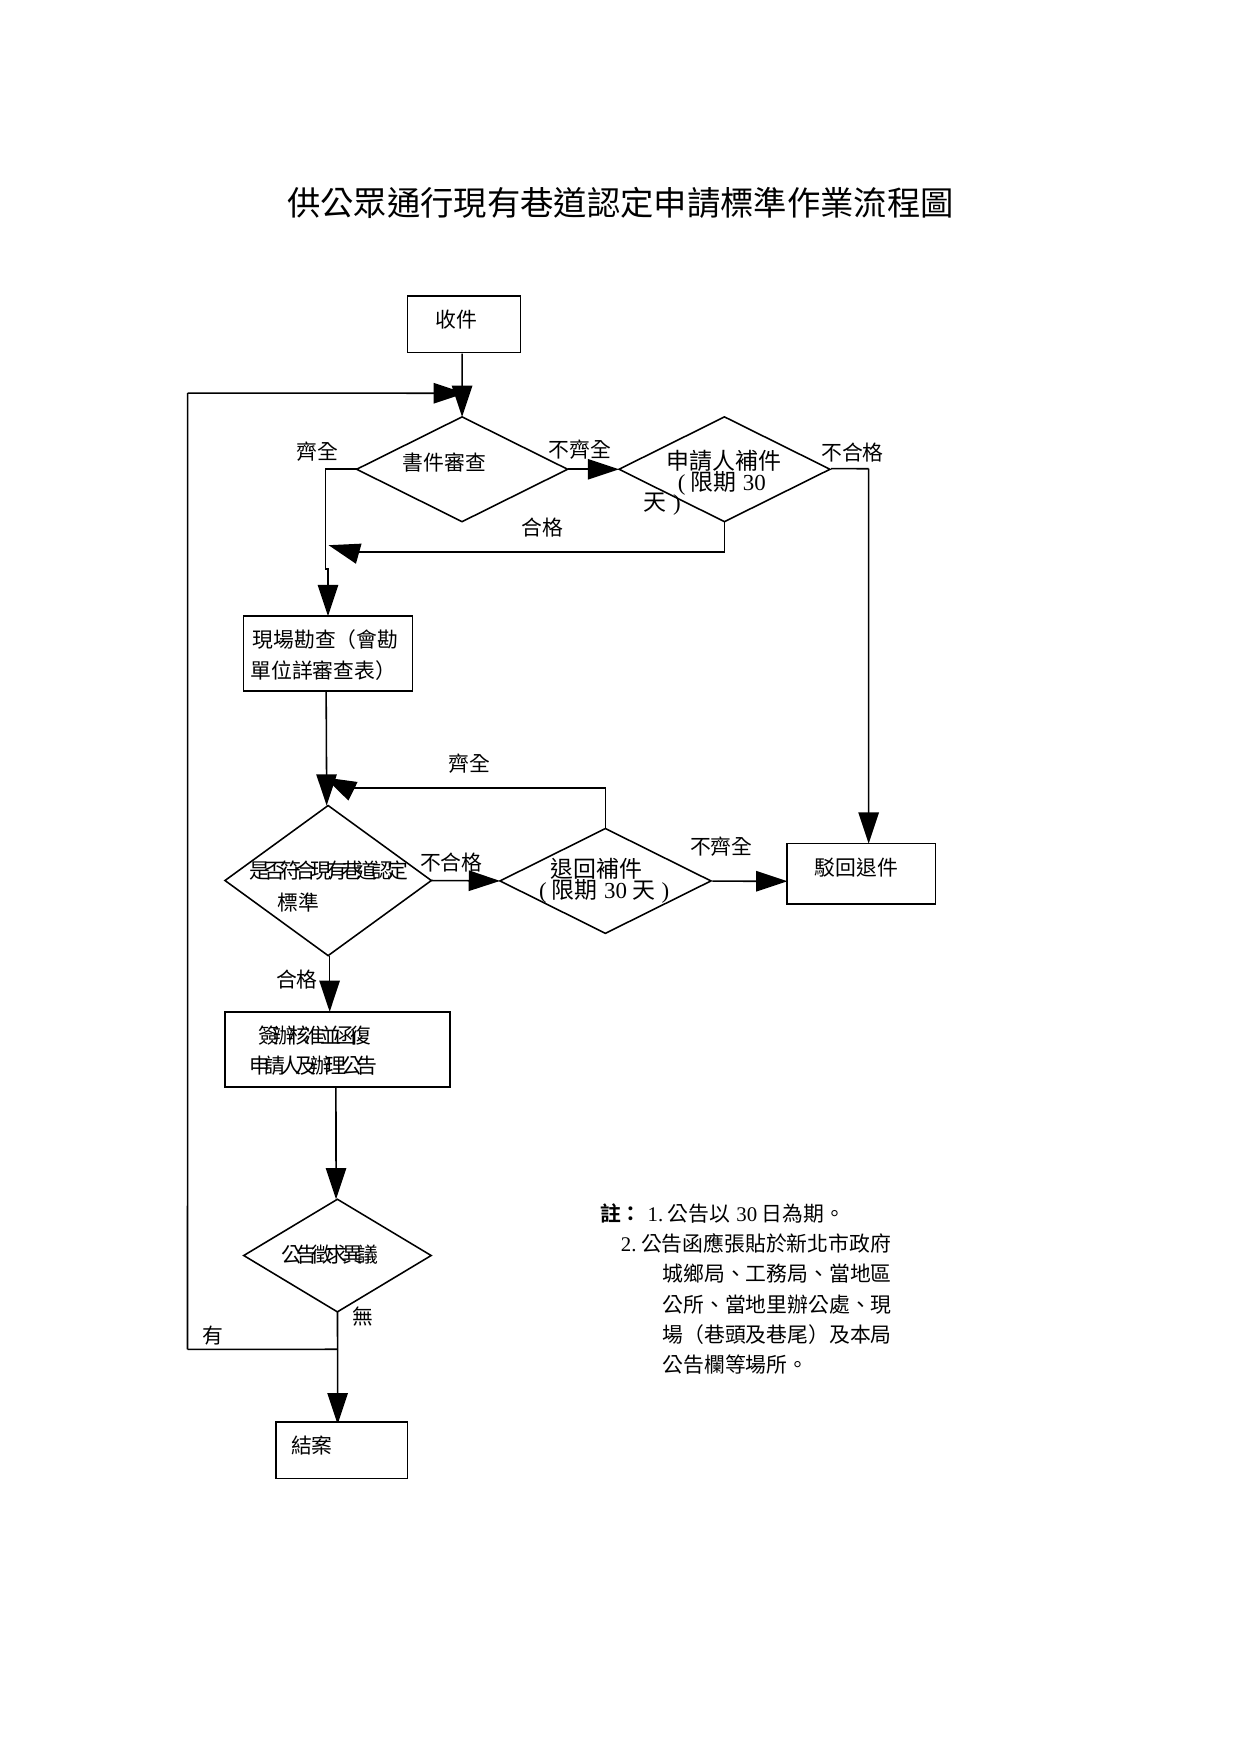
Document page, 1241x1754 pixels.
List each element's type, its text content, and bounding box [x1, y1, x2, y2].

text 供公眾通行現有巷道認定申請標準作業流程圖 [187, 177, 1053, 225]
